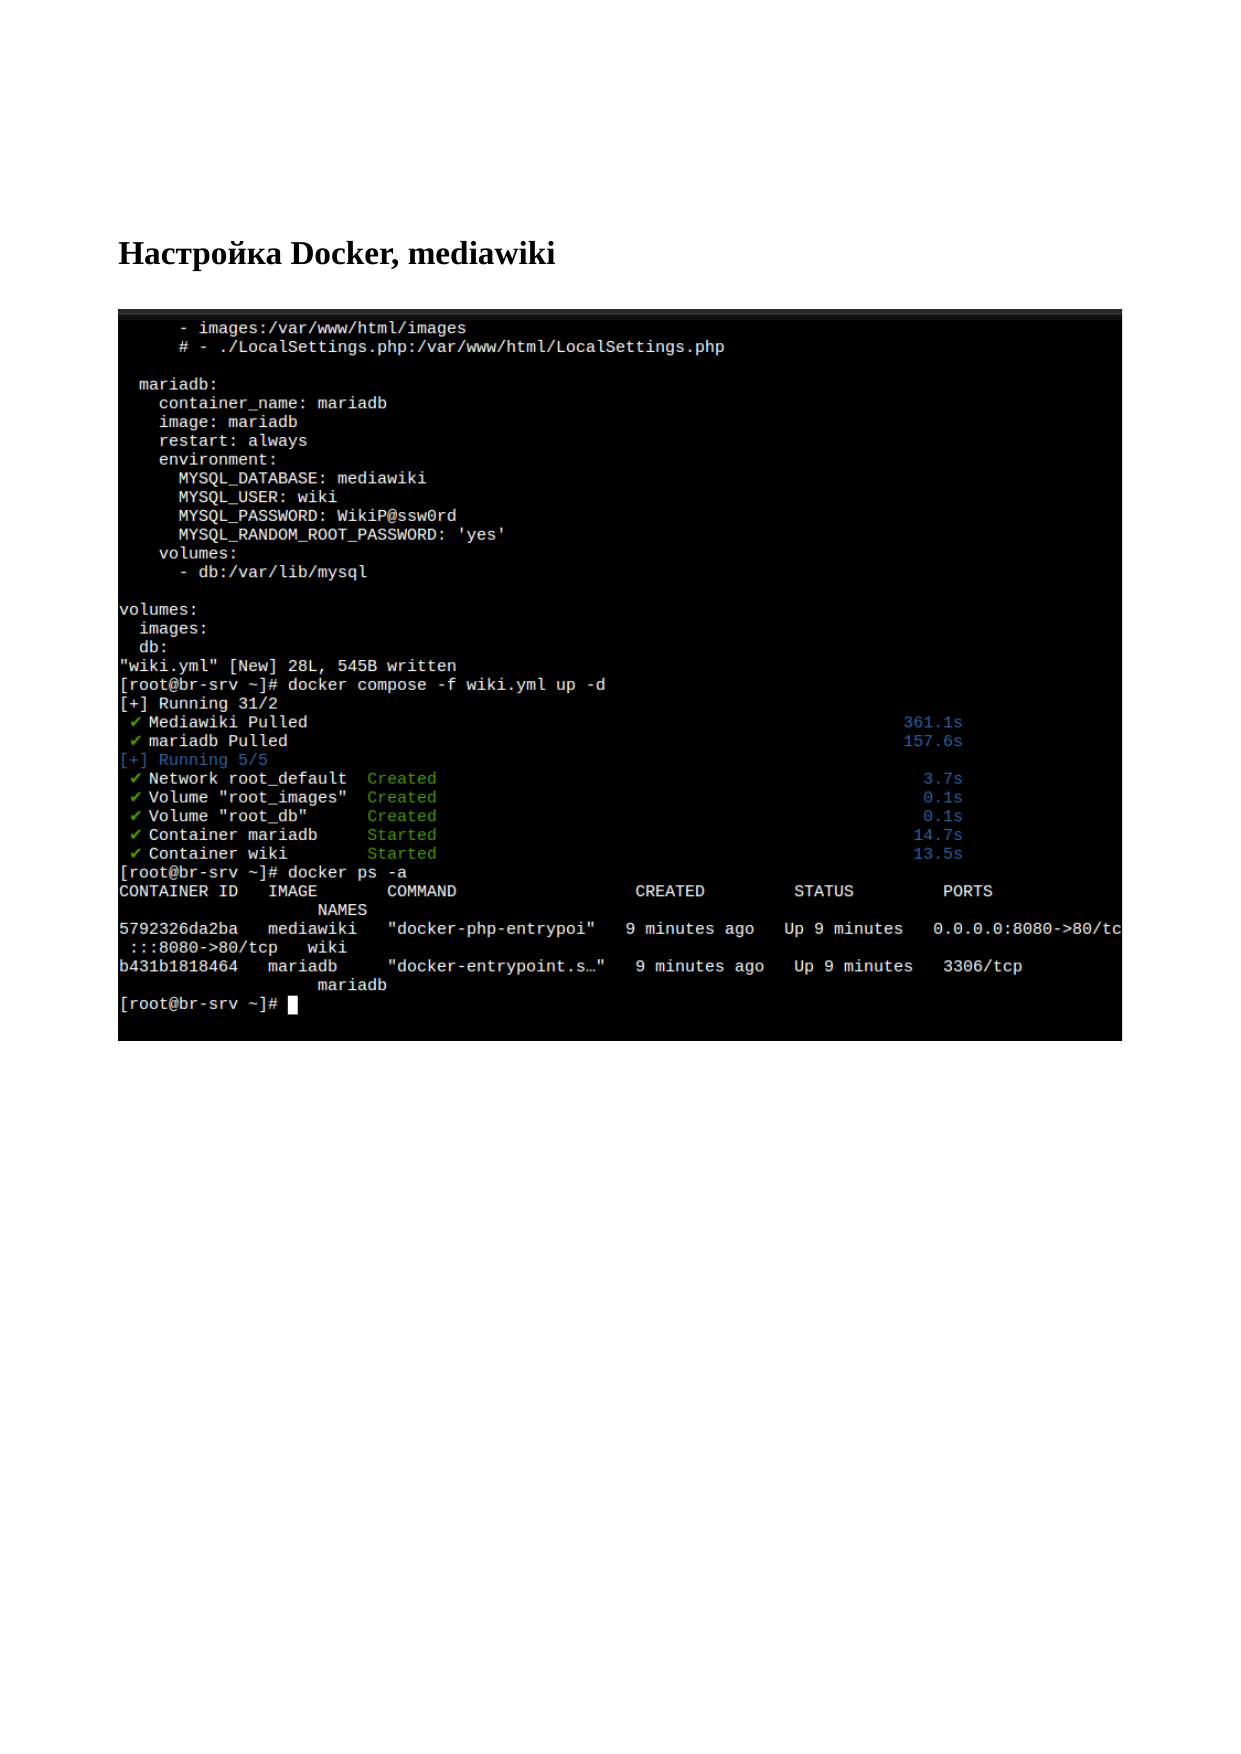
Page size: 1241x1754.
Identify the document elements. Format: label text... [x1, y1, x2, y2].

text Настройка Docker, mediawiki [118, 233, 1122, 271]
picture [118, 309, 1123, 1041]
